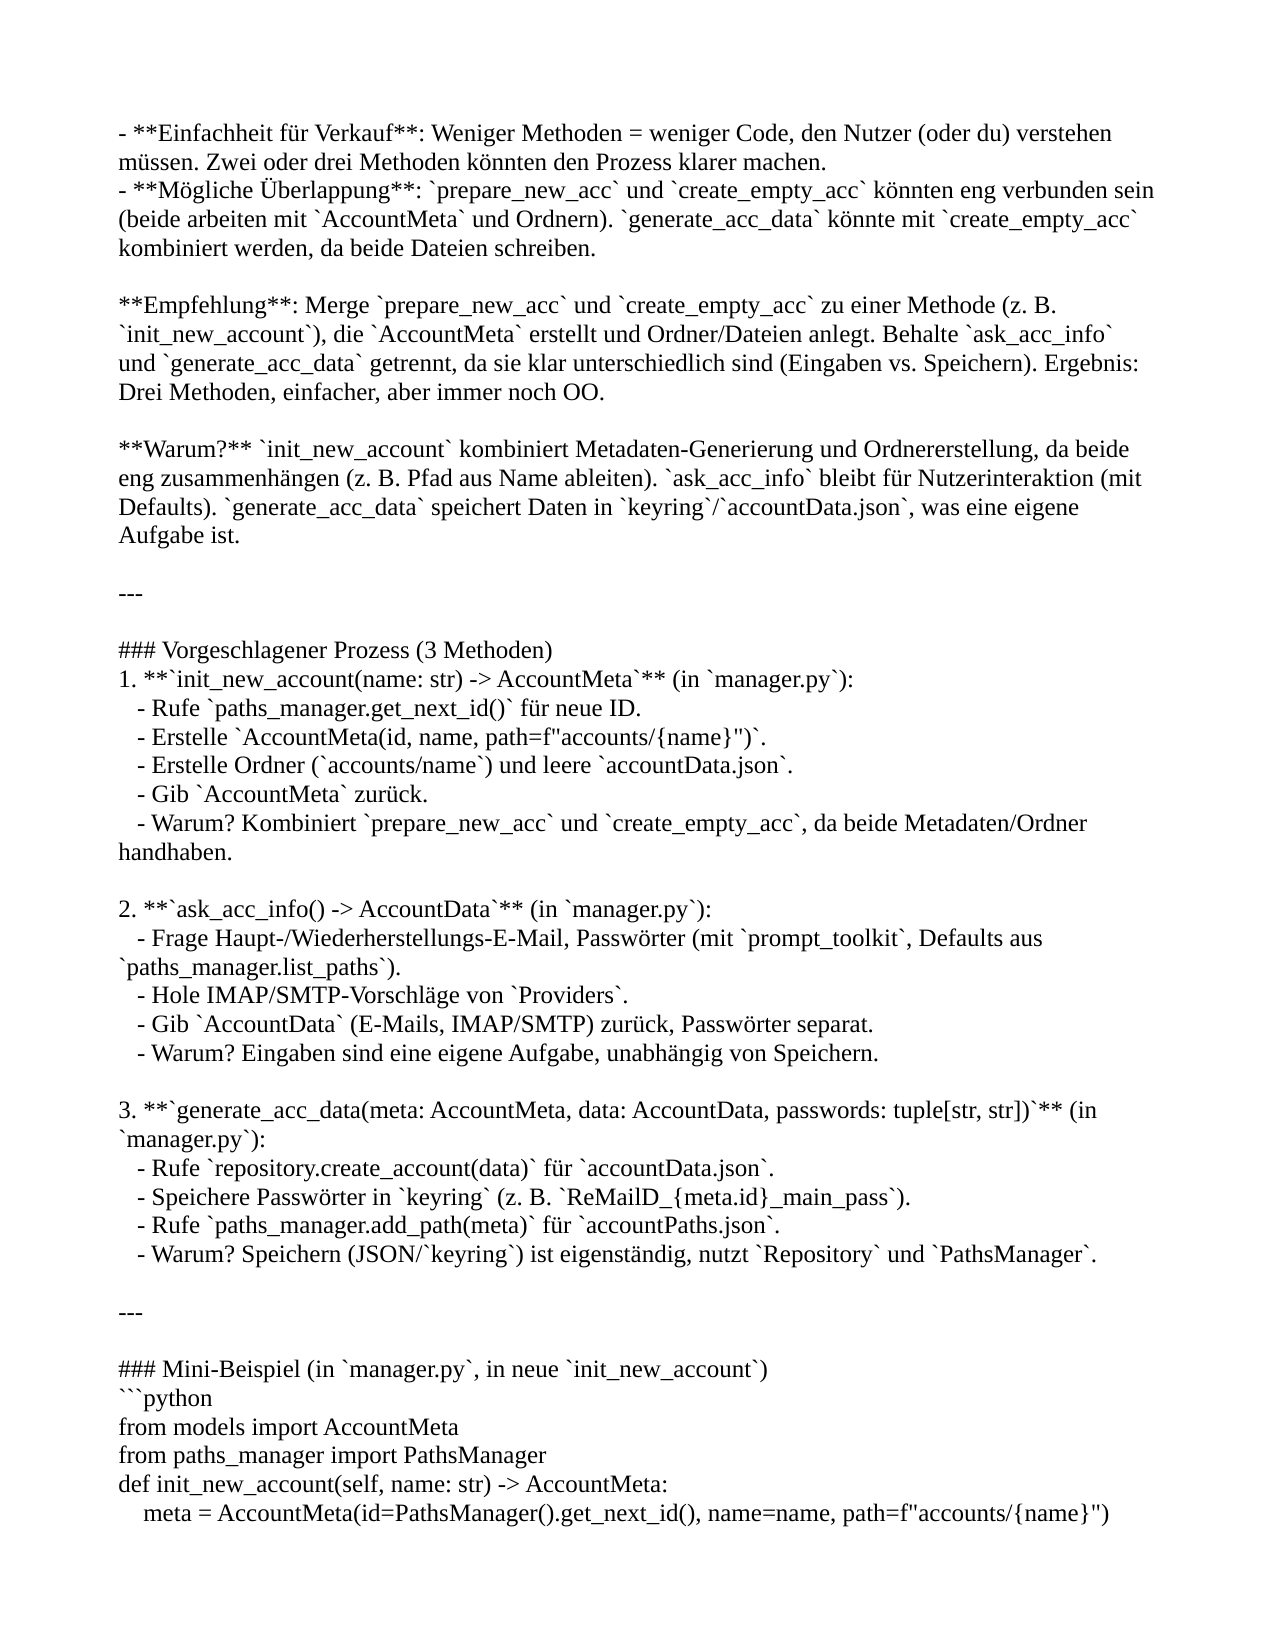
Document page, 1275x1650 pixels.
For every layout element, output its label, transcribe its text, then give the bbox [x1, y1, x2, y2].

text --- [118, 578, 1157, 607]
text from paths_manager import PathsManager [118, 1441, 1157, 1469]
text 2. **`ask_acc_info() -> AccountData`** (in `manager.py`): [118, 894, 1157, 923]
text **Warum?** `init_new_account` kombiniert Metadaten-Generierung und Ordnererstellung, da beide eng zusammenhängen (z. B. Pfad aus Name ableiten). `ask_acc_info` bleibt für Nutzerinteraktion (mit Defaults). `generate_acc_data` speichert Daten in `keyring`/`accountData.json`, was eine eigene Aufgabe ist. [118, 434, 1157, 549]
text - Gib `AccountMeta` zurück. [118, 779, 1157, 808]
text - **Mögliche Überlappung**: `prepare_new_acc` und `create_empty_acc` könnten eng verbunden sein (beide arbeiten mit `AccountMeta` und Ordnern). `generate_acc_data` könnte mit `create_empty_acc` kombiniert werden, da beide Dateien schreiben. [118, 176, 1157, 262]
text from models import AccountMeta [118, 1412, 1157, 1441]
text 3. **`generate_acc_data(meta: AccountMeta, data: AccountData, passwords: tuple[str, str])`** (in `manager.py`): [118, 1096, 1157, 1153]
text - Hole IMAP/SMTP-Vorschläge von `Providers`. [118, 981, 1157, 1009]
text - Erstelle `AccountMeta(id, name, path=f"accounts/{name}")`. [118, 722, 1157, 751]
text - Warum? Kombiniert `prepare_new_acc` und `create_empty_acc`, da beide Metadaten/Ordner handhaben. [118, 808, 1157, 866]
text - Rufe `paths_manager.add_path(meta)` für `accountPaths.json`. [118, 1211, 1157, 1239]
text def init_new_account(self, name: str) -> AccountMeta: [118, 1469, 1157, 1498]
text - Frage Haupt-/Wiederherstellungs-E-Mail, Passwörter (mit `prompt_toolkit`, Defaults aus `paths_manager.list_paths`). [118, 923, 1157, 981]
text ```python [118, 1383, 1157, 1412]
text - Warum? Speichern (JSON/`keyring`) ist eigenständig, nutzt `Repository` und `PathsManager`. [118, 1239, 1157, 1268]
text - Warum? Eingaben sind eine eigene Aufgabe, unabhängig von Speichern. [118, 1038, 1157, 1067]
text - Gib `AccountData` (E-Mails, IMAP/SMTP) zurück, Passwörter separat. [118, 1009, 1157, 1038]
text meta = AccountMeta(id=PathsManager().get_next_id(), name=name, path=f"accounts/{name}") [118, 1498, 1157, 1527]
text ### Mini-Beispiel (in `manager.py`, in neue `init_new_account`) [118, 1354, 1157, 1383]
text - Erstelle Ordner (`accounts/name`) und leere `accountData.json`. [118, 751, 1157, 779]
text --- [118, 1297, 1157, 1326]
text **Empfehlung**: Merge `prepare_new_acc` und `create_empty_acc` zu einer Methode (z. B. `init_new_account`), die `AccountMeta` erstellt und Ordner/Dateien anlegt. Behalte `ask_acc_info` und `generate_acc_data` getrennt, da sie klar unterschiedlich sind (Eingaben vs. Speichern). Ergebnis: Drei Methoden, einfacher, aber immer noch OO. [118, 291, 1157, 406]
text - **Einfachheit für Verkauf**: Weniger Methoden = weniger Code, den Nutzer (oder du) verstehen müssen. Zwei oder drei Methoden könnten den Prozess klarer machen. [118, 118, 1157, 176]
text 1. **`init_new_account(name: str) -> AccountMeta`** (in `manager.py`): [118, 664, 1157, 693]
text - Rufe `paths_manager.get_next_id()` für neue ID. [118, 693, 1157, 722]
text ### Vorgeschlagener Prozess (3 Methoden) [118, 636, 1157, 664]
text - Speichere Passwörter in `keyring` (z. B. `ReMailD_{meta.id}_main_pass`). [118, 1182, 1157, 1211]
text - Rufe `repository.create_account(data)` für `accountData.json`. [118, 1153, 1157, 1182]
